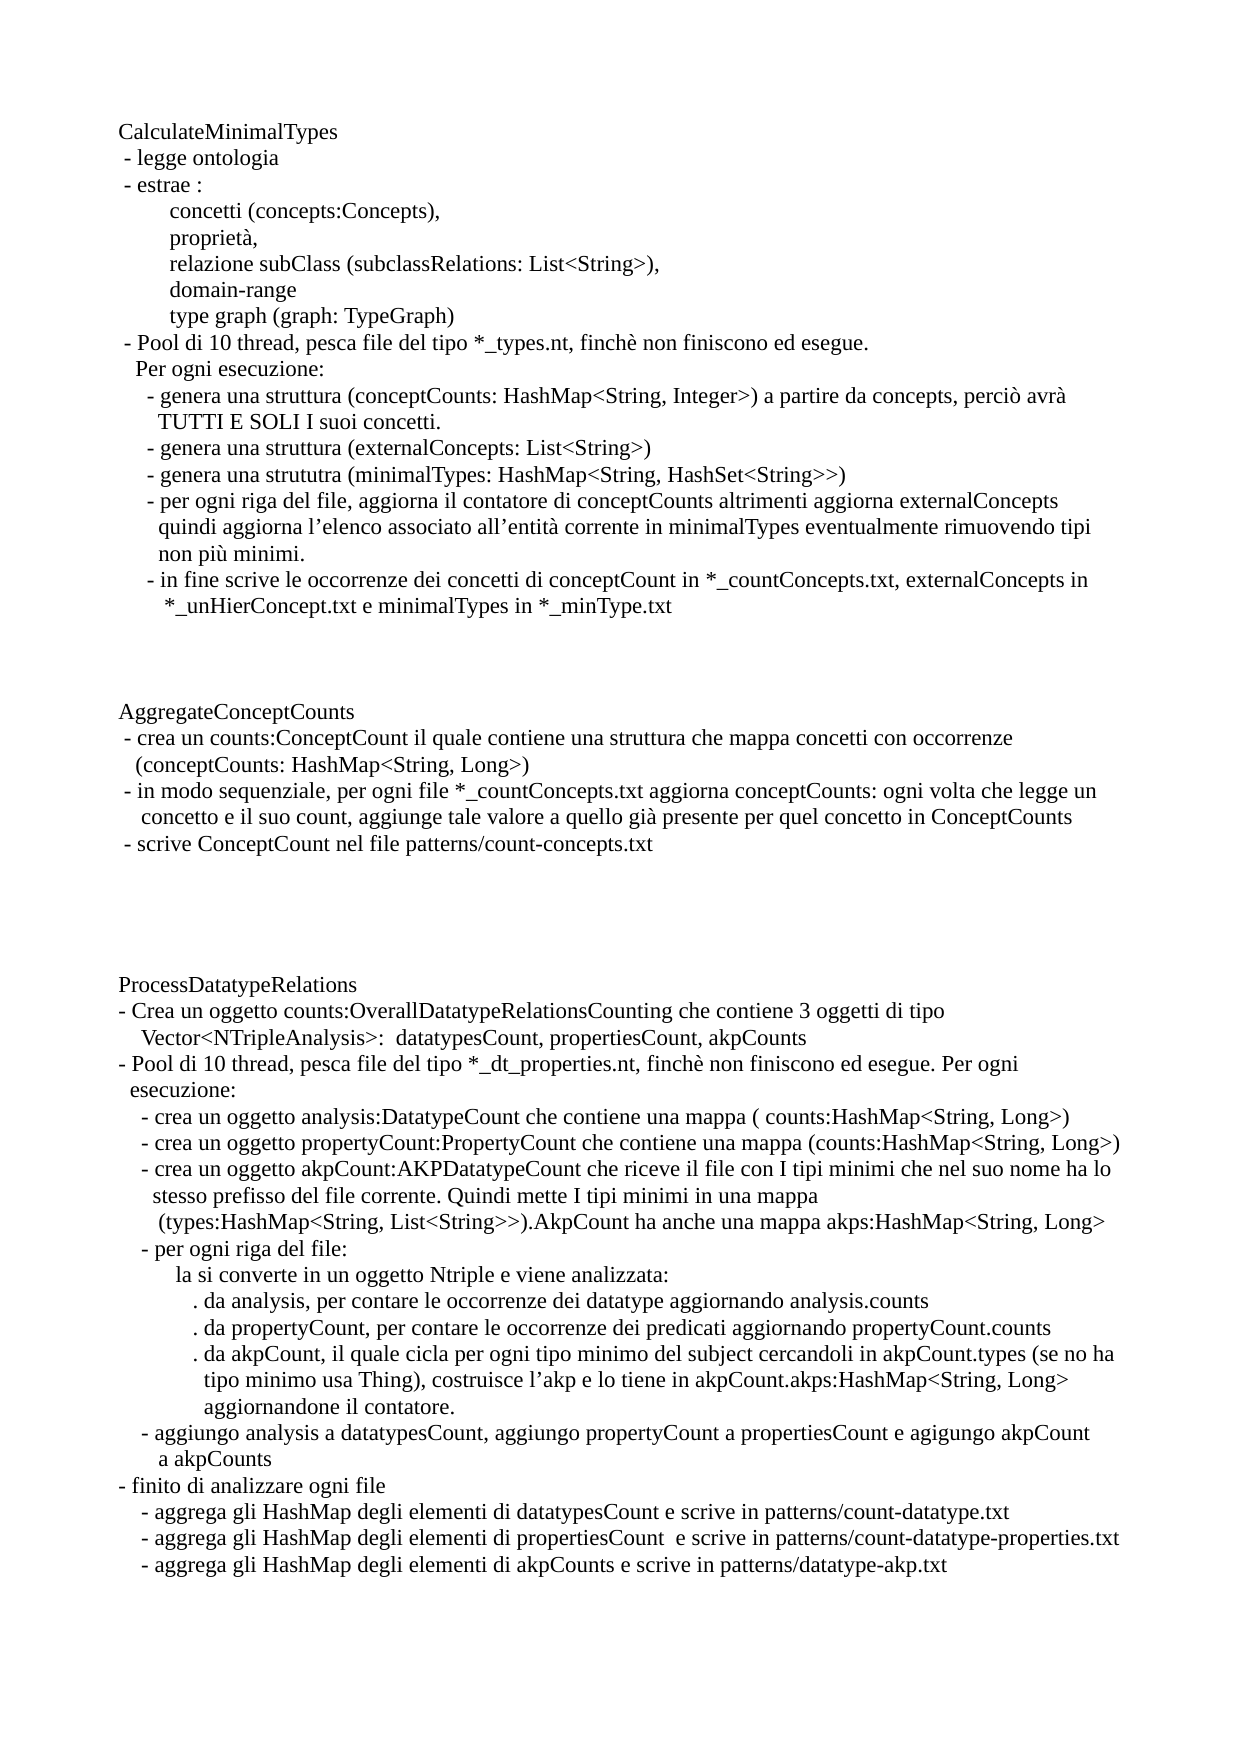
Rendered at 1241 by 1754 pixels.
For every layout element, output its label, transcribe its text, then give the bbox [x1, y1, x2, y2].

text - per ogni riga del file: la si converte in un oggetto Ntriple e viene analizzata: . da analysis, per contare le occorrenze dei datatype aggiornando analysis.counts . da propertyCount, per contare le occorrenze dei predicati aggiornando propertyCount.counts . da akpCount, il quale cicla per ogni tipo minimo del subject cercandoli in akpCount.types (se no ha tipo minimo usa Thing), costruisce l’akp e lo tiene in akpCount.akps:HashMap<String, Long> aggiornandone il contatore. - aggiungo analysis a datatypesCount, aggiungo propertyCount a propertiesCount e agigungo akpCount a akpCounts - finito di analizzare ogni file - aggrega gli HashMap degli elementi di datatypesCount e scrive in patterns/count-datatype.txt - aggrega gli HashMap degli elementi di propertiesCount e scrive in patterns/count-datatype-properties.txt [118, 1234, 1122, 1551]
text - legge ontologia [118, 144, 1122, 171]
text - Pool di 10 thread, pesca file del tipo *_types.nt, finchè non finiscono ed esegue. Per ogni esecuzione: - genera una struttura (conceptCounts: HashMap<String, Integer>) a partire da concepts, perciò avrà TUTTI E SOLI I suoi concetti. [118, 329, 1122, 434]
text CalculateMinimalTypes [118, 118, 1122, 144]
text - per ogni riga del file, aggiorna il contatore di conceptCounts altrimenti aggiorna externalConcepts quindi aggiorna l’elenco associato all’entità corrente in minimalTypes eventualmente rimuovendo tipi non più minimi. - in fine scrive le occorrenze dei concetti di conceptCount in *_countConcepts.txt, externalConcepts in *_unHierConcept.txt e minimalTypes in *_minType.txt [118, 487, 1122, 619]
text ProcessDatatypeRelations - Crea un oggetto counts:OverallDatatypeRelationsCounting che contiene 3 oggetti di tipo Vector<NTripleAnalysis>: datatypesCount, propertiesCount, akpCounts - Pool di 10 thread, pesca file del tipo *_dt_properties.nt, finchè non finiscono ed esegue. Per ogni esecuzione: [118, 971, 1122, 1103]
text - crea un oggetto akpCount:AKPDatatypeCount che riceve il file con I tipi minimi che nel suo nome ha lo stesso prefisso del file corrente. Quindi mette I tipi minimi in una mappa (types:HashMap<String, List<String>>).AkpCount ha anche una mappa akps:HashMap<String, Long> [118, 1156, 1122, 1234]
text - genera una struttura (externalConcepts: List<String>) - genera una strututra (minimalTypes: HashMap<String, HashSet<String>>) [118, 434, 1122, 487]
text type graph (graph: TypeGraph) [118, 303, 1122, 329]
text - estrae : concetti (concepts:Concepts), proprietà, relazione subClass (subclassRelations: List<String>), domain-range [118, 171, 1122, 303]
text - aggrega gli HashMap degli elementi di akpCounts e scrive in patterns/datatype-akp.txt [118, 1551, 1122, 1632]
text AggregateConceptCounts - crea un counts:ConceptCount il quale contiene una struttura che mappa concetti con occorrenze (conceptCounts: HashMap<String, Long>) - in modo sequenziale, per ogni file *_countConcepts.txt aggiorna conceptCounts: ogni volta che legge un concetto e il suo count, aggiunge tale valore a quello già presente per quel concetto in ConceptCounts - scrive ConceptCount nel file patterns/count-concepts.txt [118, 698, 1122, 913]
text - crea un oggetto analysis:DatatypeCount che contiene una mappa ( counts:HashMap<String, Long>) - crea un oggetto propertyCount:PropertyCount che contiene una mappa (counts:HashMap<String, Long>) [118, 1103, 1122, 1156]
